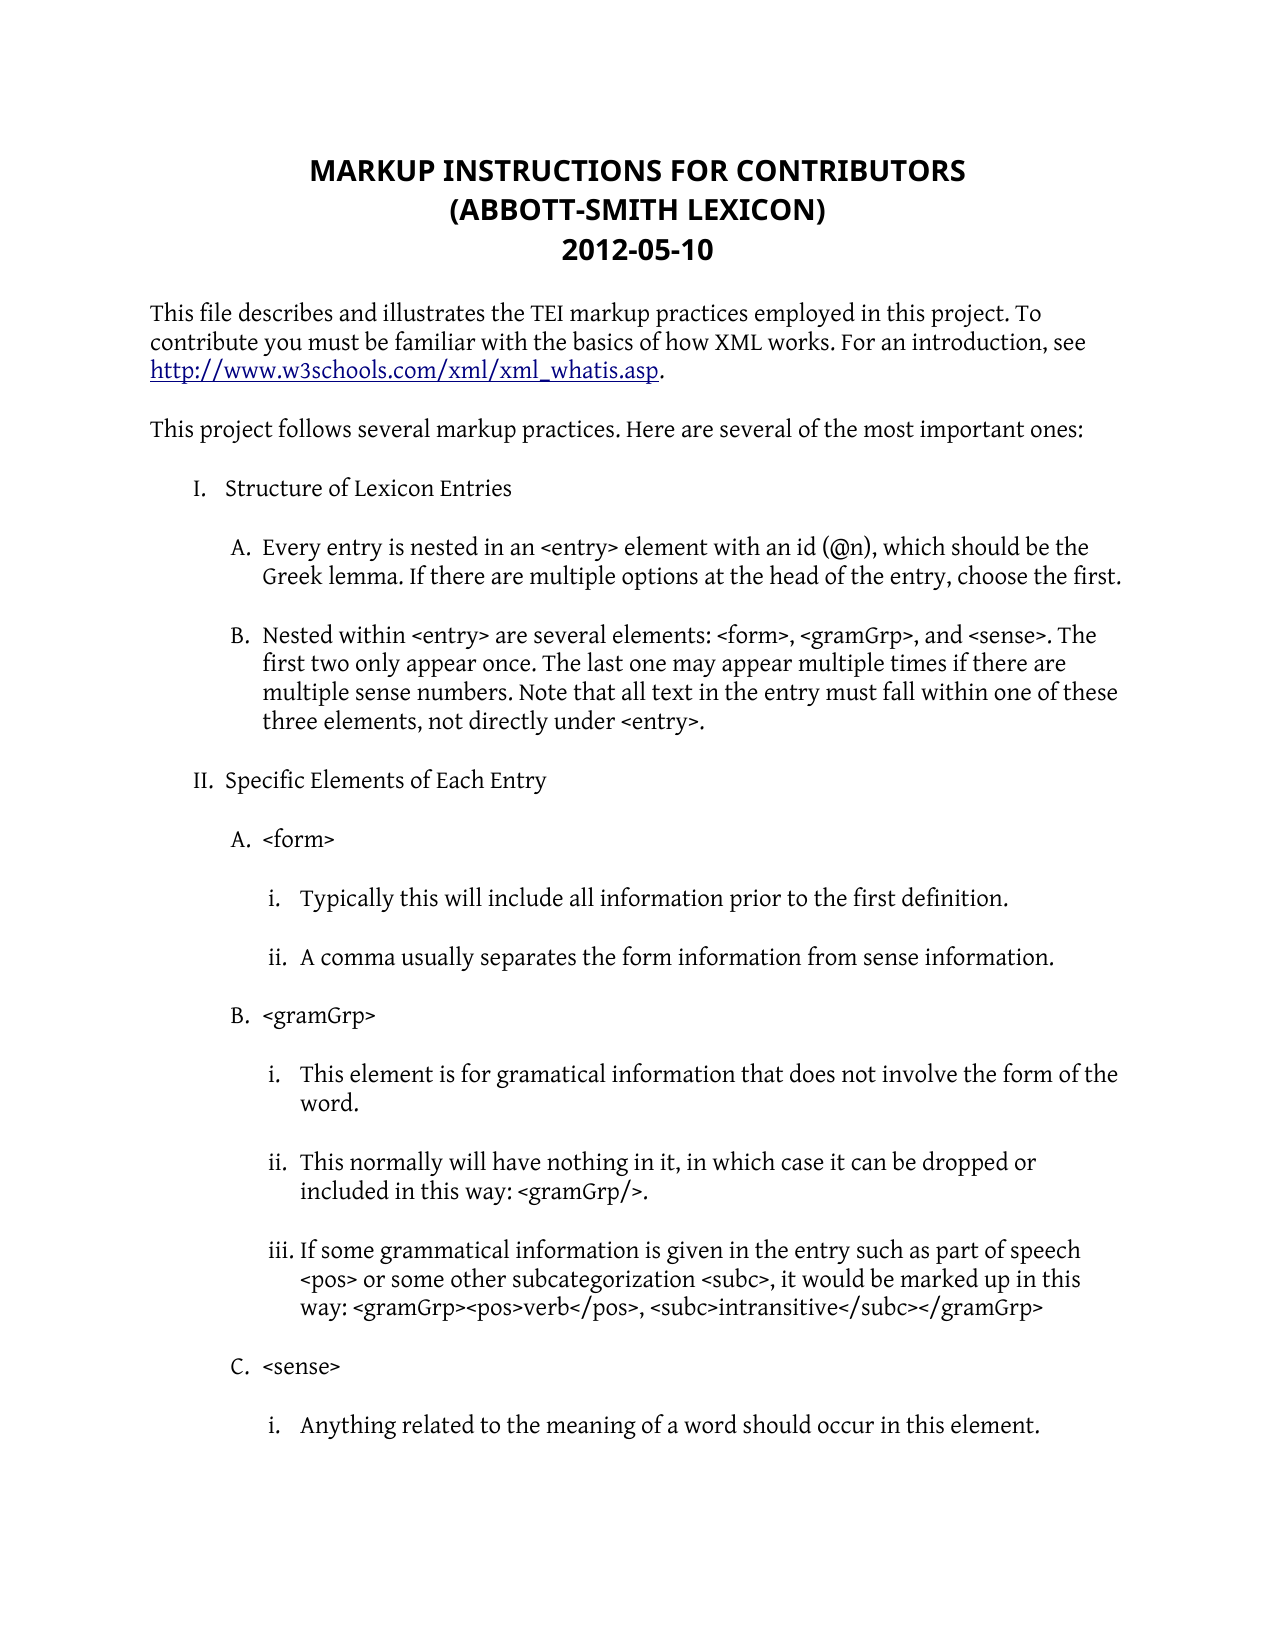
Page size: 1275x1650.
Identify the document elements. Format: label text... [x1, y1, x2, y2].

list <gramGrp> [225, 1002, 1125, 1031]
text This project follows several markup practices. Here are several of the most important ones: [150, 416, 1125, 444]
text This file describes and illustrates the TEI markup practices employed in this project. To contribute you must be familiar with the basics of how XML works. For an introduction, see http://www.w3schools.com/xml/xml_whatis.asp. [150, 299, 1125, 386]
list Nested within <entry> are several elements: <form>, <gramGrp>, and <sense>. The first two only appear once. The last one may appear multiple times if there are multiple sense numbers. Note that all text in the entry must fall within one of these three elements, not directly under <entry>. [225, 621, 1125, 736]
list Typically this will include all information prior to the first definition. [262, 884, 1125, 913]
list <form> [225, 825, 1125, 854]
list Structure of Lexicon Entries [187, 474, 1125, 503]
list A comma usually separates the form information from sense information. [262, 943, 1125, 972]
list Anything related to the meaning of a word should occur in this element. [262, 1412, 1125, 1440]
list <sense> [225, 1353, 1125, 1382]
list Every entry is nested in an <entry> element with an id (@n), which should be the Greek lemma. If there are multiple options at the head of the entry, choose the first. [225, 533, 1125, 591]
list Specific Elements of Each Entry [187, 766, 1125, 795]
list This normally will have nothing in it, in which case it can be dropped or included in this way: <gramGrp/>. [262, 1148, 1125, 1206]
list This element is for gramatical information that does not involve the form of the word. [262, 1061, 1125, 1118]
subtitle Markup Instructions for Contributors (Abbott-Smith Lexicon) 2012-05-10 [150, 150, 1125, 269]
list If some grammatical information is given in the entry such as part of speech <pos> or some other subcategorization <subc>, it would be marked up in this way: <gramGrp><pos>verb</pos>, <subc>intransitive</subc></gramGrp> [262, 1236, 1125, 1323]
